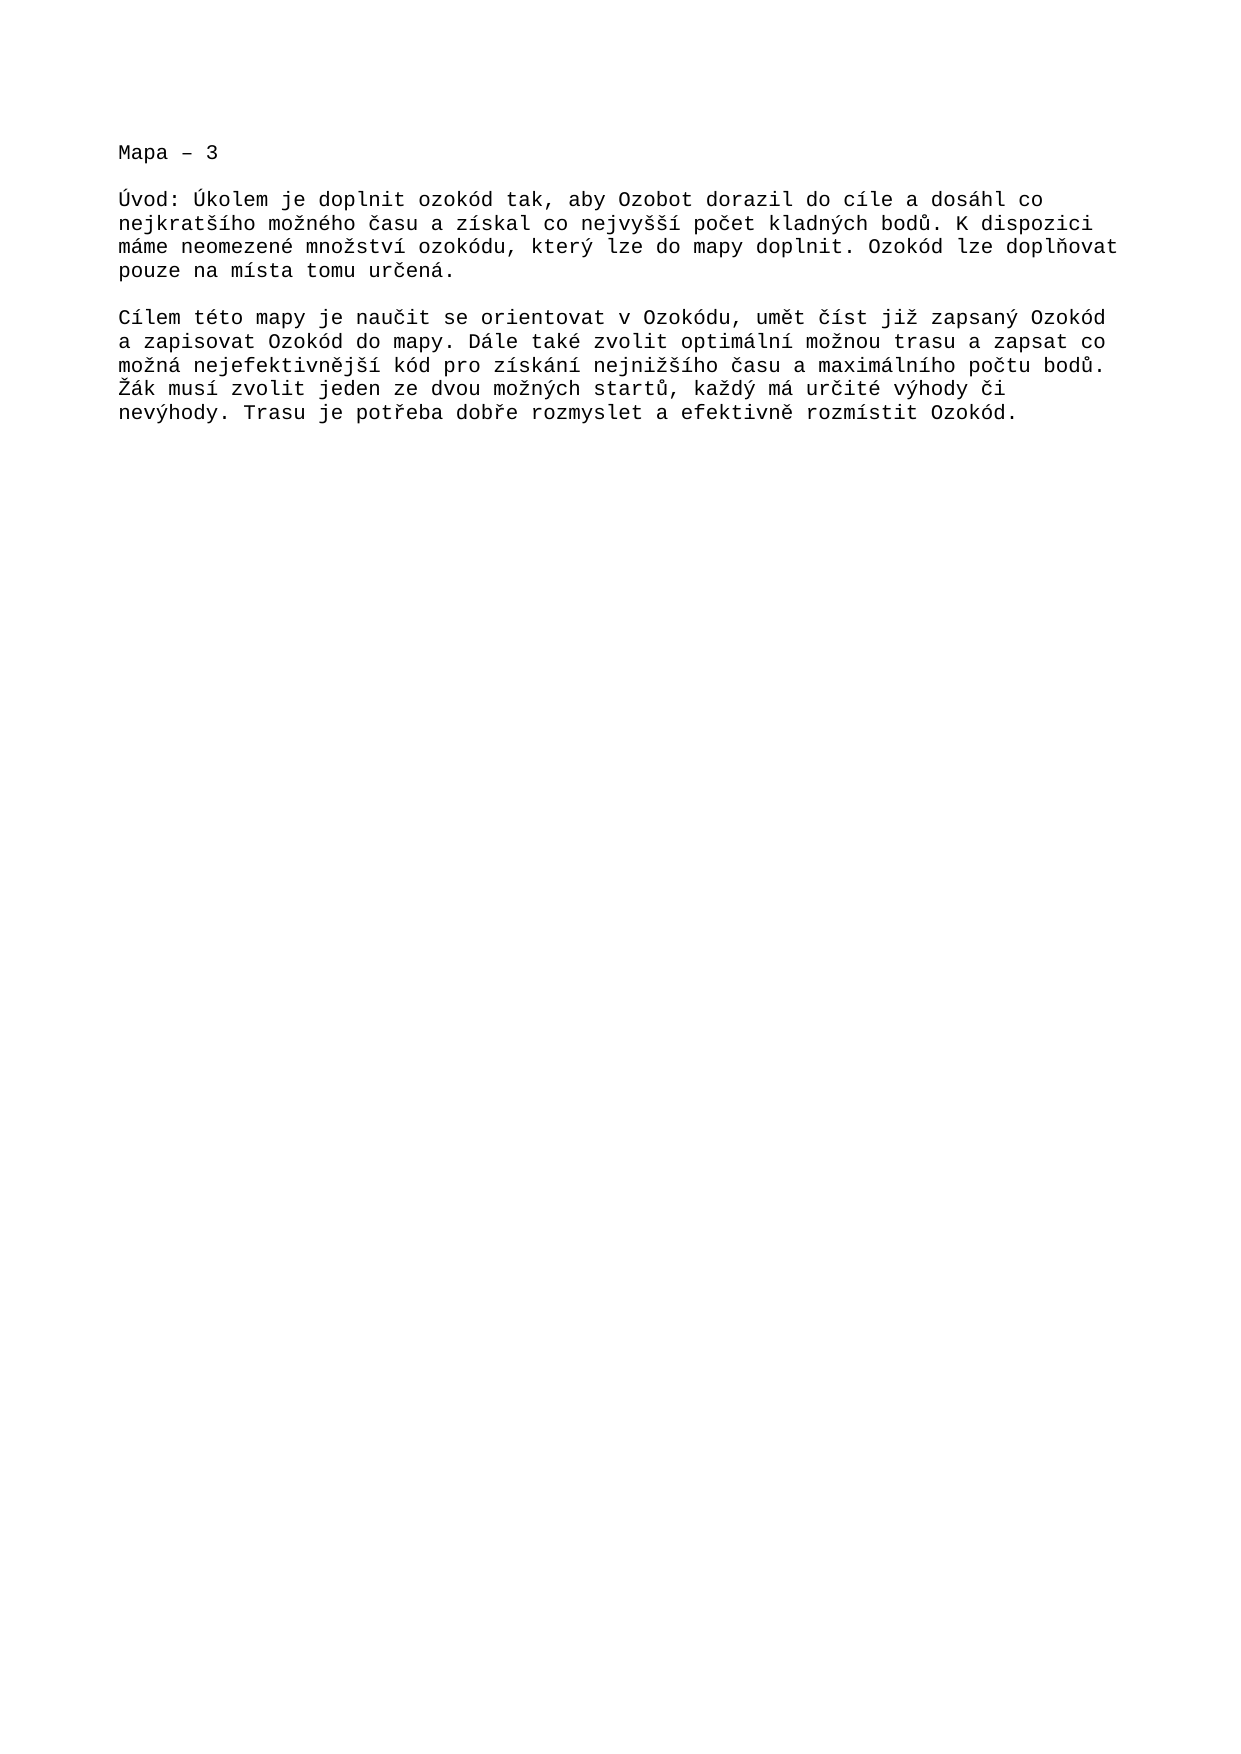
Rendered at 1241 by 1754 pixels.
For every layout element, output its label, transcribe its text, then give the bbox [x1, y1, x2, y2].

text Úvod: Úkolem je doplnit ozokód tak, aby Ozobot dorazil do cíle a dosáhl co nejkratšího možného času a získal co nejvyšší počet kladných bodů. K dispozici máme neomezené množství ozokódu, který lze do mapy doplnit. Ozokód lze doplňovat pouze na místa tomu určená. [118, 189, 1122, 284]
text Mapa – 3 [118, 142, 1122, 165]
text Cílem této mapy je naučit se orientovat v Ozokódu, umět číst již zapsaný Ozokód a zapisovat Ozokód do mapy. Dále také zvolit optimální možnou trasu a zapsat co možná nejefektivnější kód pro získání nejnižšího času a maximálního počtu bodů. Žák musí zvolit jeden ze dvou možných startů, každý má určité výhody či nevýhody. Trasu je potřeba dobře rozmyslet a efektivně rozmístit Ozokód. [118, 307, 1122, 426]
